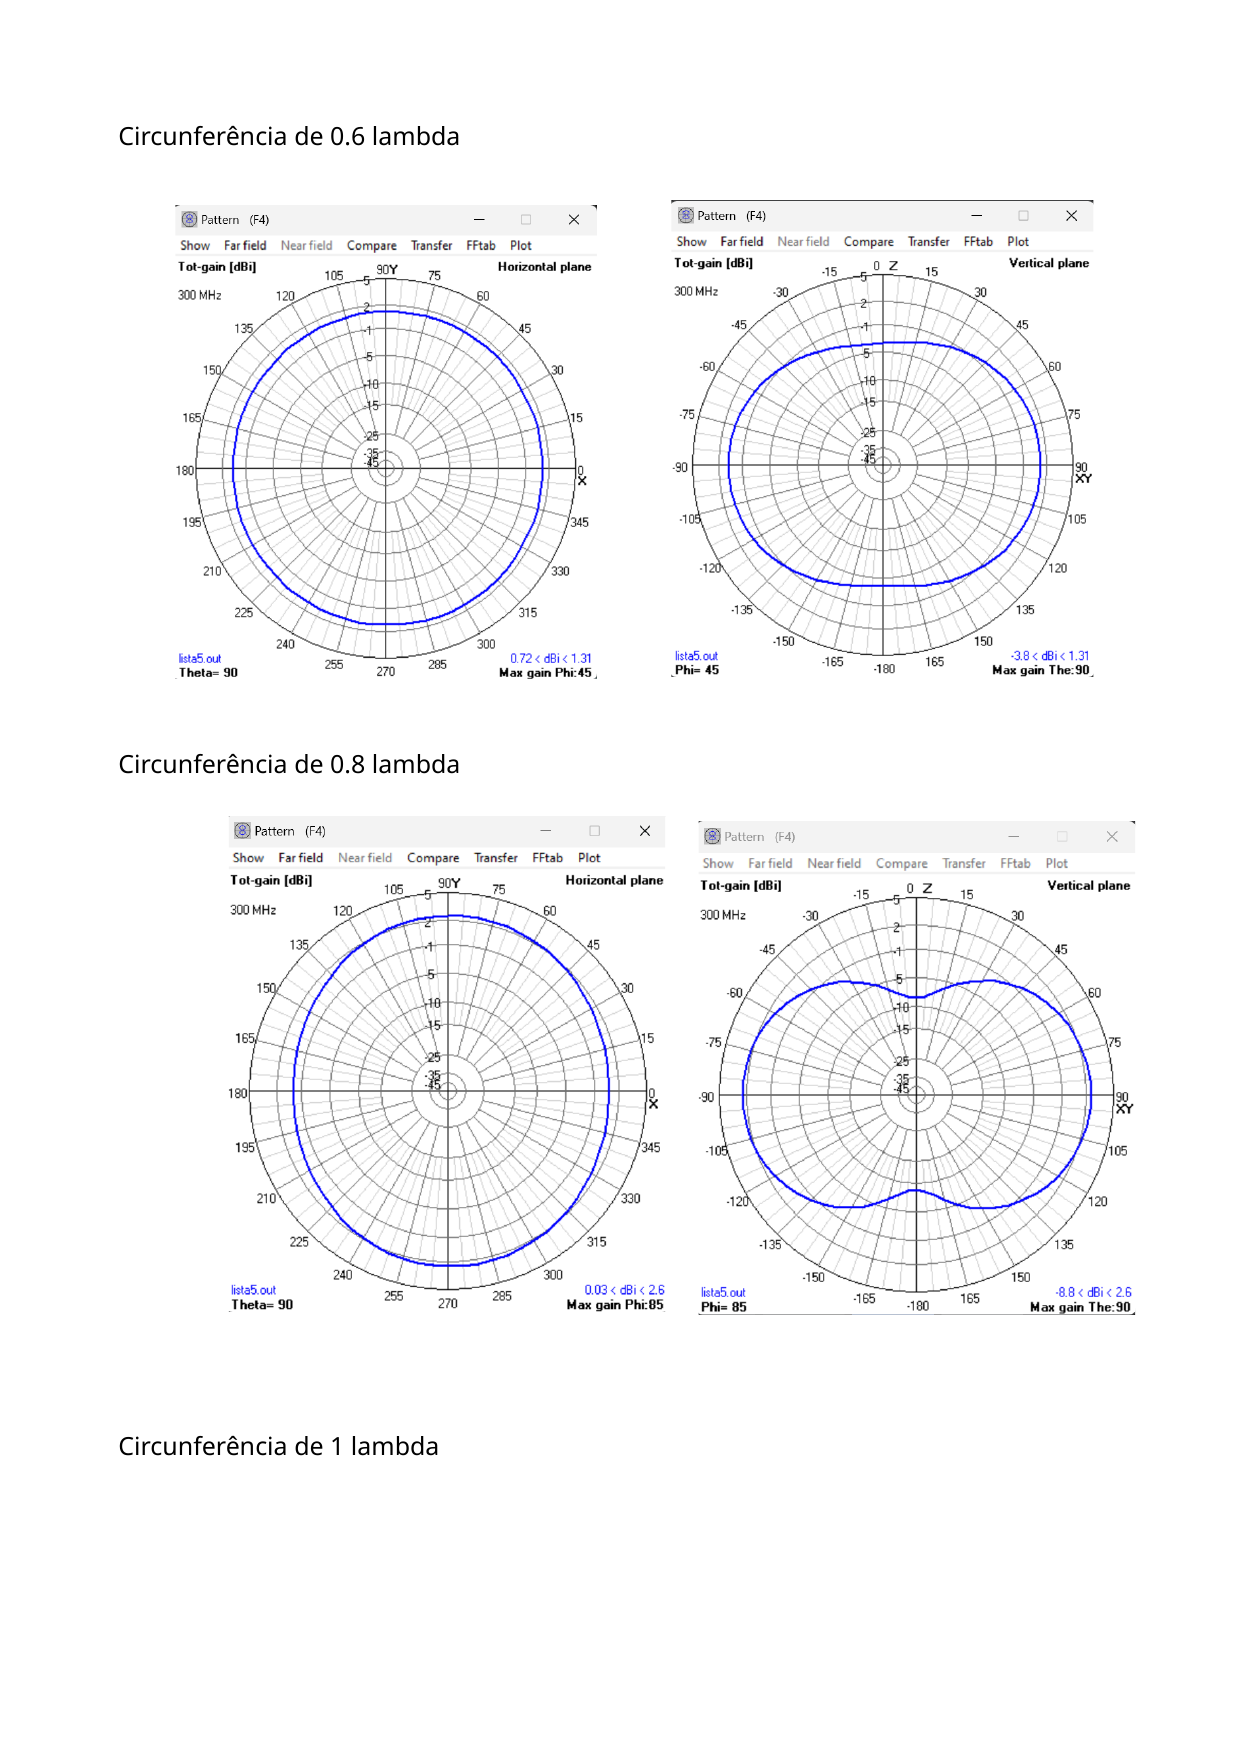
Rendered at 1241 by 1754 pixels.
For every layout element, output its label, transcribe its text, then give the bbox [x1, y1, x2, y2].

picture [671, 200, 1094, 677]
picture [175, 205, 597, 679]
text Circunferência de 0.6 lambda [118, 118, 1122, 152]
text Circunferência de 1 lambda [118, 1428, 1122, 1462]
picture [698, 821, 1136, 1315]
picture [228, 816, 666, 1312]
text Circunferência de 0.8 lambda [118, 747, 1122, 781]
